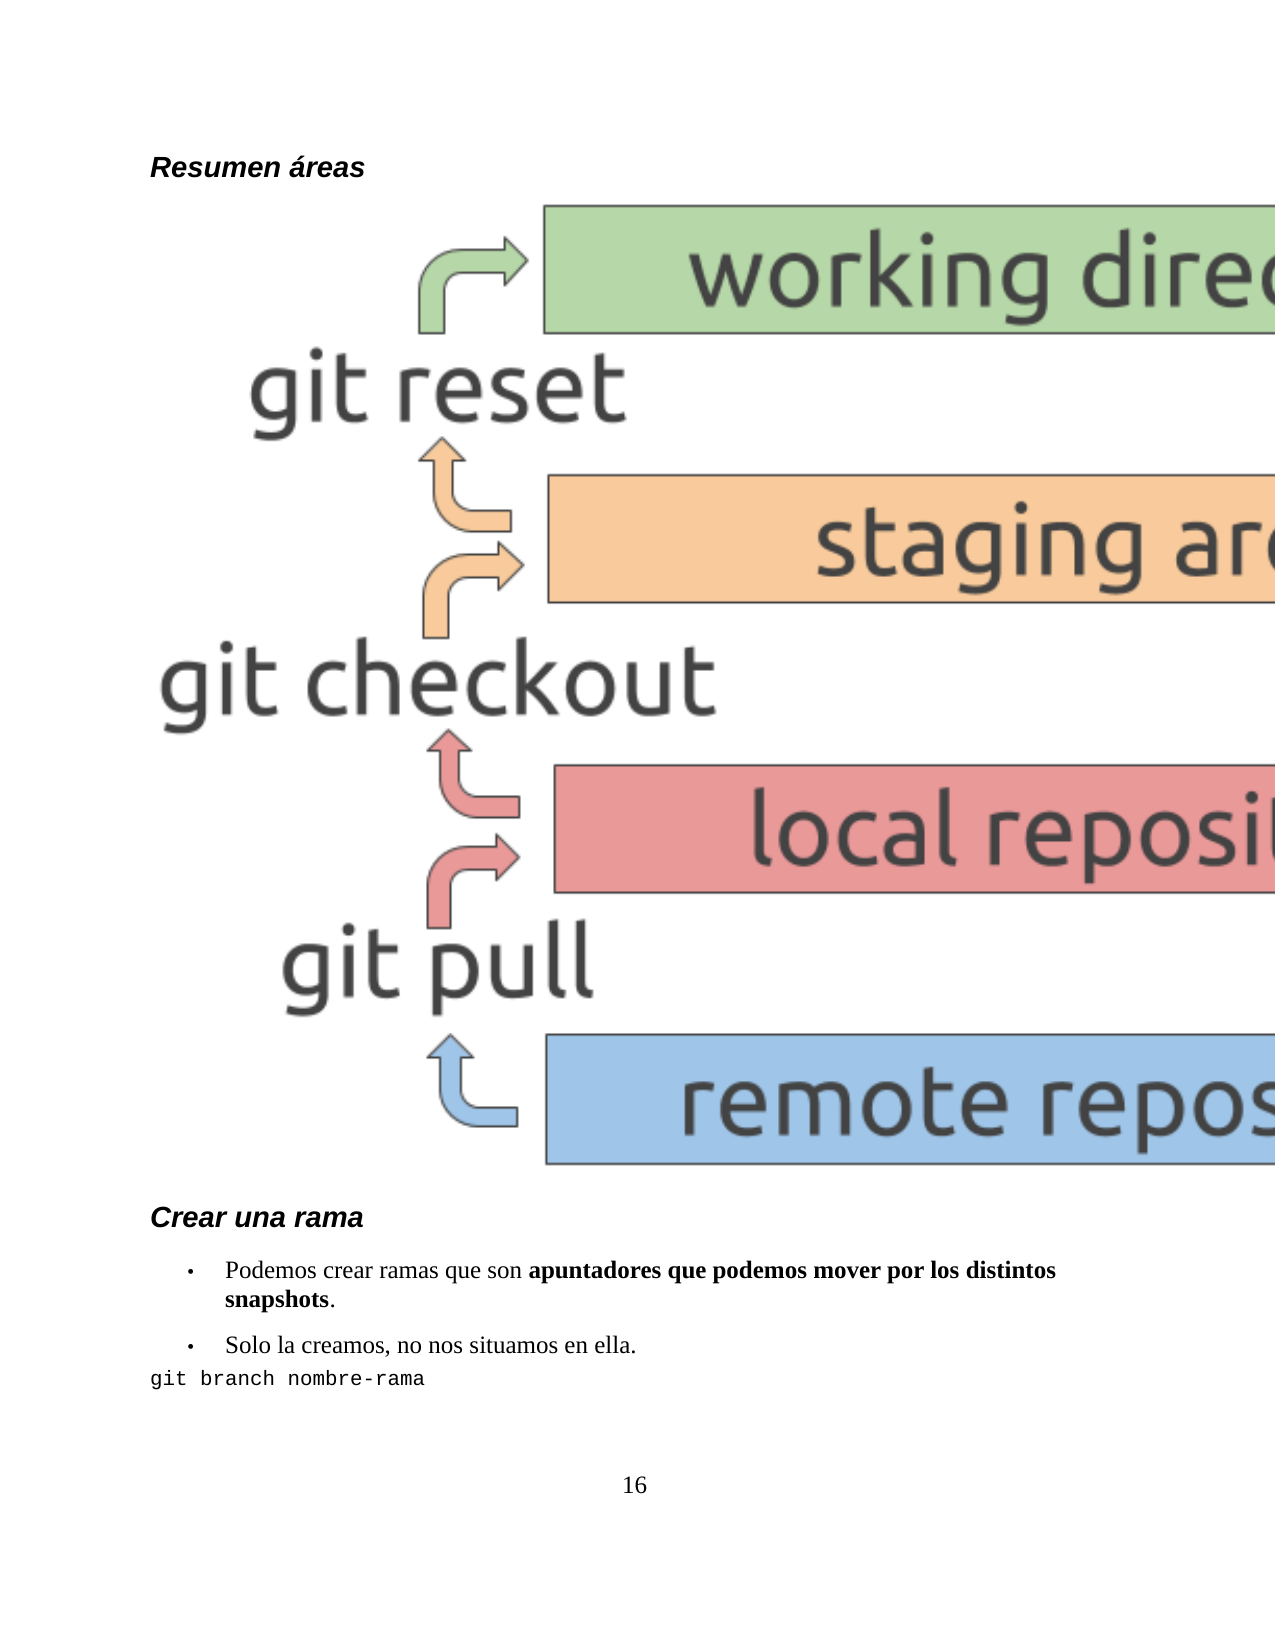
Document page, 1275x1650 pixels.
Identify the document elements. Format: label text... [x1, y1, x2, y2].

picture [150, 196, 1275, 1176]
subtitle Crear una rama [150, 1200, 1125, 1234]
subtitle Resumen áreas [150, 150, 1125, 183]
text git branch nombre-rama [150, 1368, 1125, 1392]
list Solo la creamos, no nos situamos en ella. [187, 1331, 1125, 1359]
list Podemos crear ramas que son apuntadores que podemos mover por los distintos snapshots. [187, 1255, 1125, 1313]
